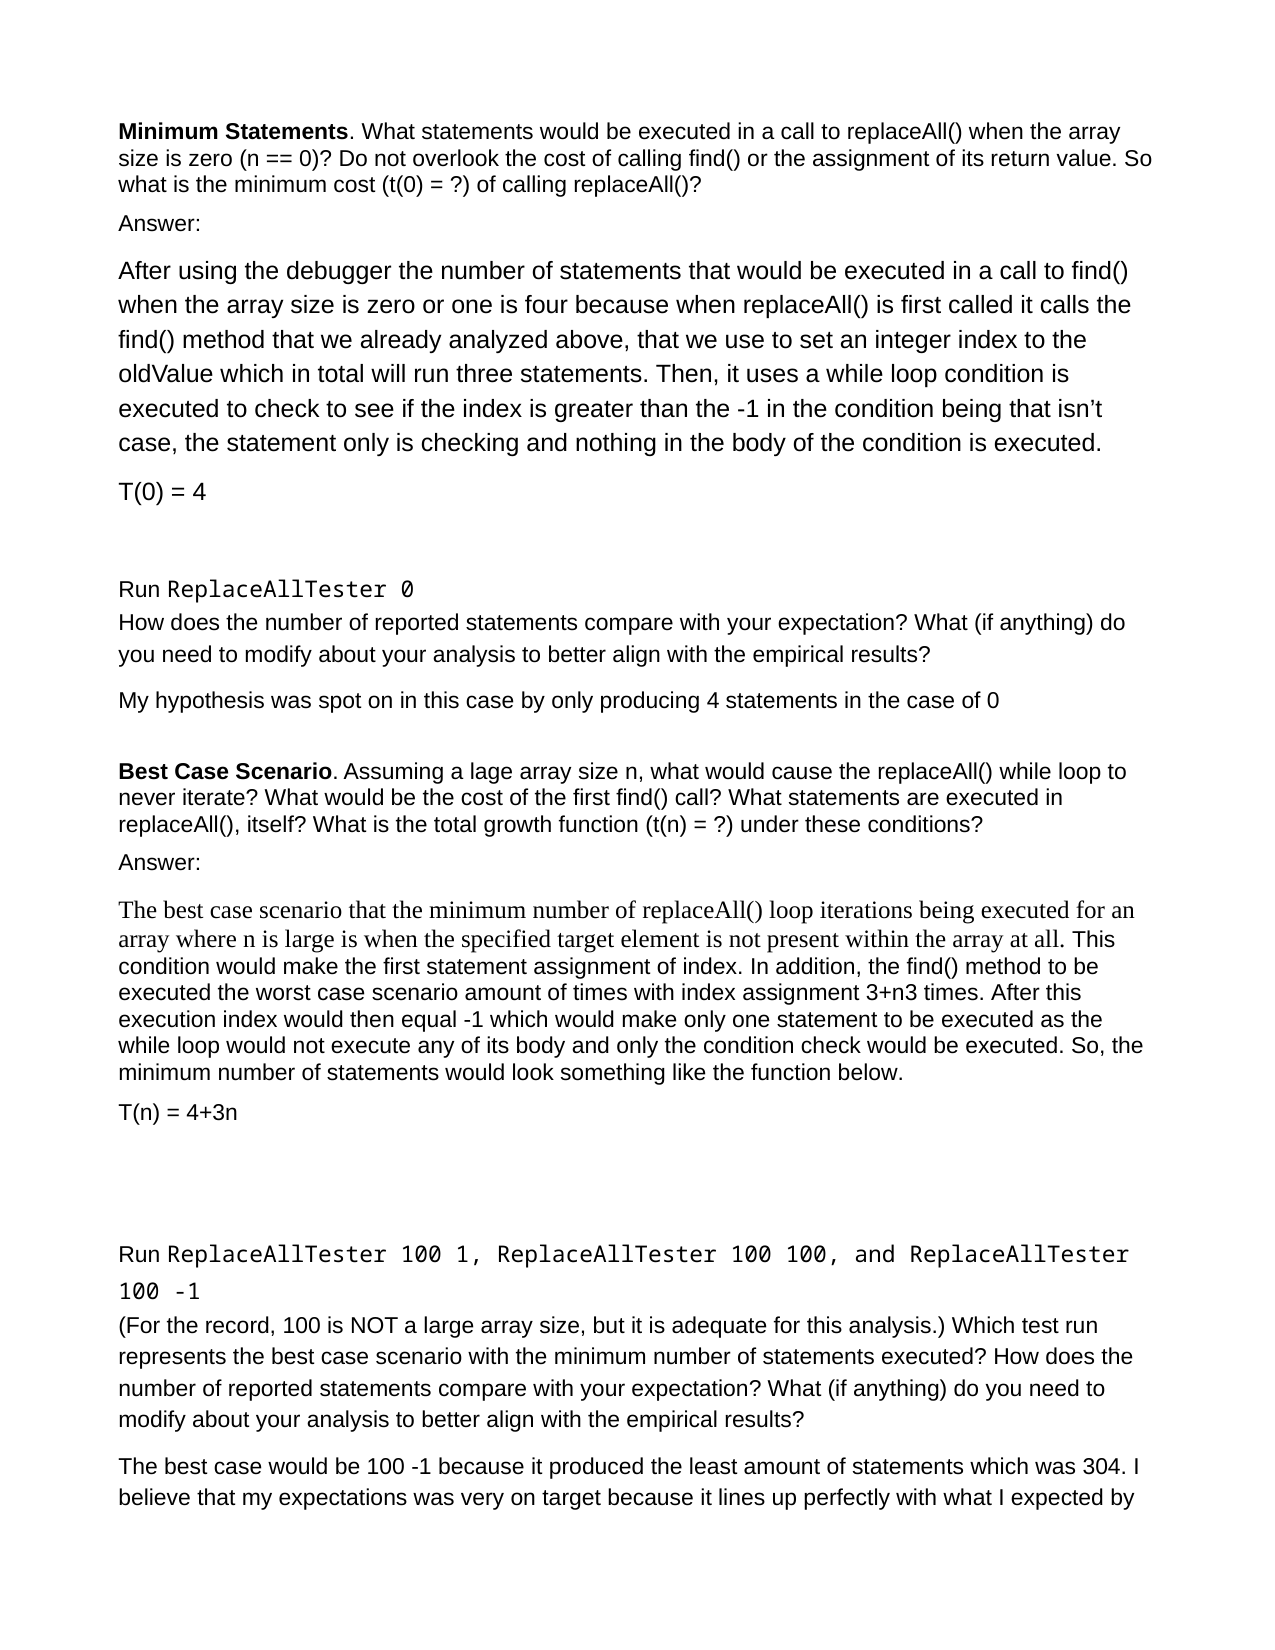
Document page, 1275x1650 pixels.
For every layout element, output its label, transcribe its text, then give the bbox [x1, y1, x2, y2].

text My hypothesis was spot on in this case by only producing 4 statements in the case of 0 [118, 687, 1157, 713]
text Answer: [118, 849, 1157, 876]
text The best case scenario that the minimum number of replaceAll() loop iterations being executed for an array where n is large is when the specified target element is not present within the array at all. This condition would make the first statement assignment of index. In addition, the find() method to be executed the worst case scenario amount of times with index assignment 3+n3 times. After this execution index would then equal -1 which would make only one statement to be executed as the while loop would not execute any of its body and only the condition check would be executed. So, the minimum number of statements would look something like the function below. [118, 896, 1157, 1085]
text Answer: [118, 210, 1157, 236]
text Run ReplaceAllTester 0 How does the number of reported statements compare with your expectation? What (if anything) do you need to modify about your analysis to better align with the empirical results? [118, 572, 1157, 667]
text T(n) = 4+3n [118, 1099, 1157, 1126]
subtitle Best Case Scenario. Assuming a lage array size n, what would cause the replaceAll() while loop to never iterate? What would be the cost of the first find() call? What statements are executed in replaceAll(), itself? What is the total growth function (t(n) = ?) under these conditions? [118, 758, 1157, 837]
text T(0) = 4 [118, 477, 1157, 506]
text Run ReplaceAllTester 100 1, ReplaceAllTester 100 100, and ReplaceAllTester 100 -1 (For the record, 100 is NOT a large array size, but it is adequate for this analysis.) Which test run represents the best case scenario with the minimum number of statements executed? How does the number of reported statements compare with your expectation? What (if anything) do you need to modify about your analysis to better align with the empirical results? [118, 1238, 1157, 1433]
subtitle Minimum Statements. What statements would be executed in a call to replaceAll() when the array size is zero (n == 0)? Do not overlook the cost of calling find() or the assignment of its return value. So what is the minimum cost (t(0) = ?) of calling replaceAll()? [118, 118, 1157, 197]
text The best case would be 100 -1 because it produced the least amount of statements which was 304. I believe that my expectations was very on target because it lines up perfectly with what I expected by [118, 1453, 1157, 1511]
text After using the debugger the number of statements that would be executed in a call to find() when the array size is zero or one is four because when replaceAll() is first called it calls the find() method that we already analyzed above, that we use to set an integer index to the oldValue which in total will run three statements. Then, it uses a while loop condition is executed to check to see if the index is greater than the -1 in the condition being that isn’t case, the statement only is checking and nothing in the body of the condition is executed. [118, 256, 1157, 457]
